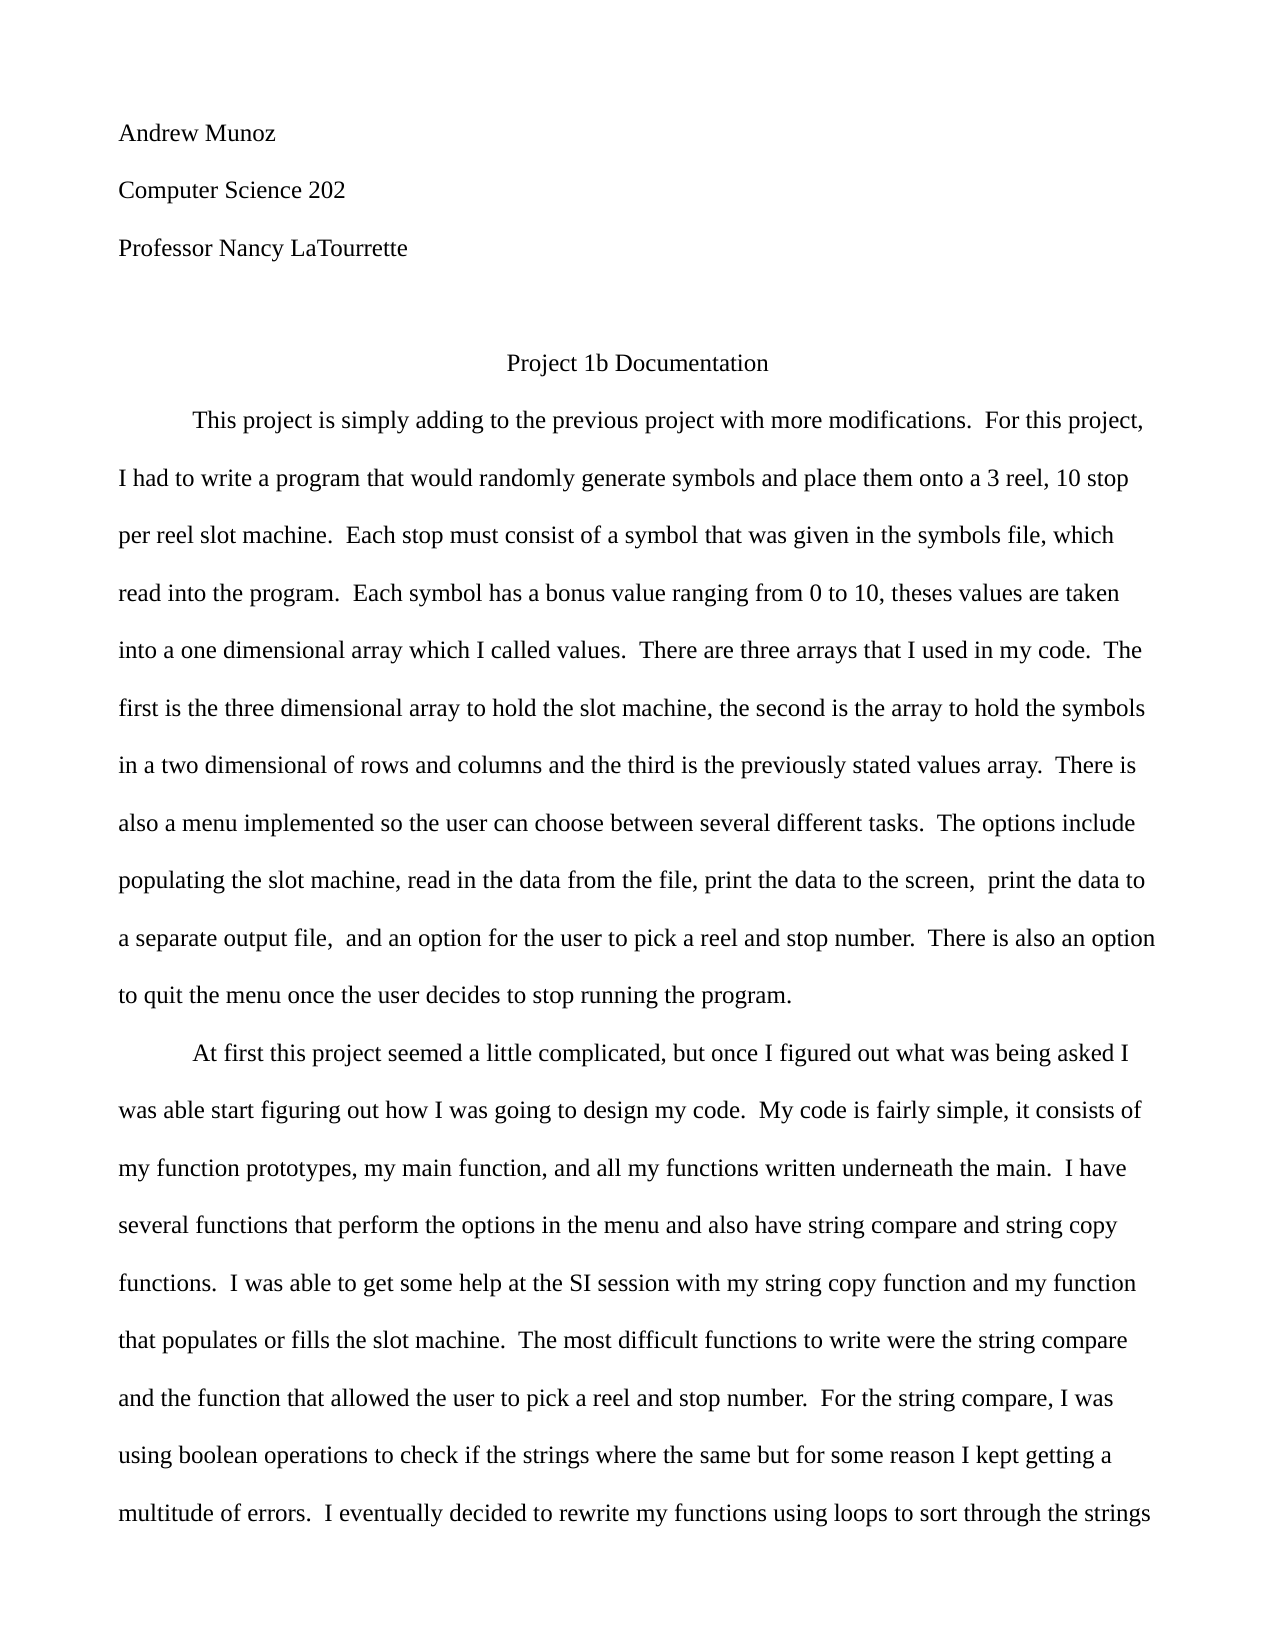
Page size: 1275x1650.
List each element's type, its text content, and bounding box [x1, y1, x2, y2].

text Andrew Munoz [118, 118, 1157, 147]
text Professor Nancy LaTourrette [118, 233, 1157, 262]
text This project is simply adding to the previous project with more modifications. For this project, I had to write a program that would randomly generate symbols and place them onto a 3 reel, 10 stop per reel slot machine. Each stop must consist of a symbol that was given in the symbols file, which read into the program. Each symbol has a bonus value ranging from 0 to 10, theses values are taken into a one dimensional array which I called values. There are three arrays that I used in my code. The first is the three dimensional array to hold the slot machine, the second is the array to hold the symbols in a two dimensional of rows and columns and the third is the previously stated values array. There is also a menu implemented so the user can choose between several different tasks. The options include populating the slot machine, read in the data from the file, print the data to the screen, print the data to a separate output file, and an option for the user to pick a reel and stop number. There is also an option to quit the menu once the user decides to stop running the program. [118, 406, 1157, 1009]
text Project 1b Documentation [118, 348, 1157, 377]
text Computer Science 202 [118, 176, 1157, 204]
text At first this project seemed a little complicated, but once I figured out what was being asked I was able start figuring out how I was going to design my code. My code is fairly simple, it consists of my function prototypes, my main function, and all my functions written underneath the main. I have several functions that perform the options in the menu and also have string compare and string copy functions. I was able to get some help at the SI session with my string copy function and my function that populates or fills the slot machine. The most difficult functions to write were the string compare and the function that allowed the user to pick a reel and stop number. For the string compare, I was using boolean operations to check if the strings where the same but for some reason I kept getting a multitude of errors. I eventually decided to rewrite my functions using loops to sort through the strings [118, 1038, 1157, 1527]
